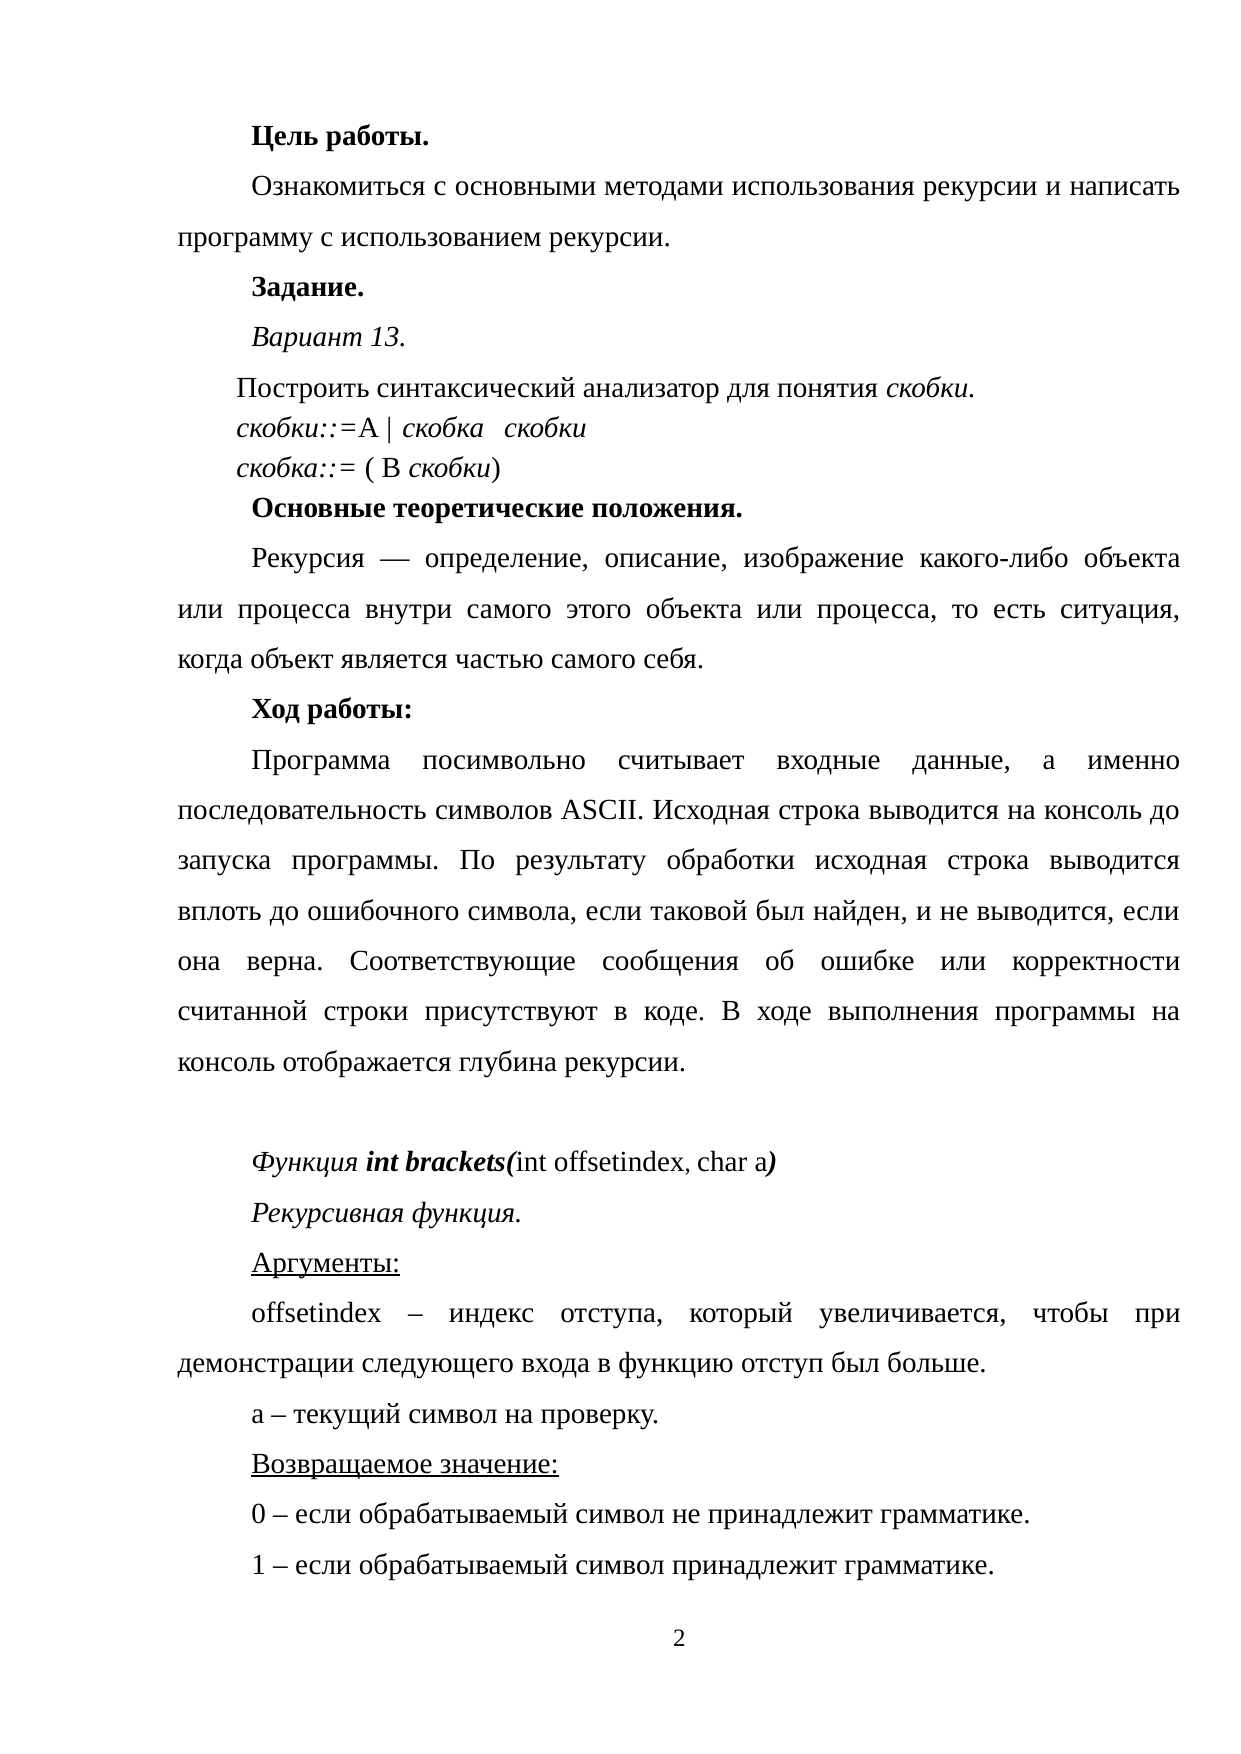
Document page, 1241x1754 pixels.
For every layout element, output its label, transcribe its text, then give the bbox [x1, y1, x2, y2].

text Рекурсия — определение, описание, изображение какого-либо объекта или процесса внутри самого этого объекта или процесса, то есть ситуация, когда объект является частью самого себя. [177, 541, 1181, 675]
text Ознакомиться с основными методами использования рекурсии и написать программу с использованием рекурсии. [177, 168, 1181, 252]
text offsetindex – индекс отступа, который увеличивается, чтобы при демонстрации следующего входа в функцию отступ был больше. [177, 1295, 1181, 1379]
text Цель работы. [177, 118, 1181, 152]
text Задание. [177, 269, 1181, 303]
text 1 – если обрабатываемый символ принадлежит грамматике. [177, 1547, 1181, 1580]
text скобка::= ( B скобки) [177, 450, 1181, 484]
text 0 – если обрабатываемый символ не принадлежит грамматике. [177, 1497, 1181, 1530]
text Программа посимвольно считывает входные данные, а именно последовательность символов ASCII. Исходная строка выводится на консоль до запуска программы. По результату обработки исходная строка выводится вплоть до ошибочного символа, если таковой был найден, и не выводится, если она верна. Соответствующие сообщения об ошибке или корректности считанной строки присутствуют в коде. В ходе выполнения программы на консоль отображается глубина рекурсии. [177, 742, 1181, 1077]
text Рекурсивная функция. [177, 1195, 1181, 1228]
text скобки::=А | скобка скобки [177, 410, 1181, 443]
text a – текущий символ на проверку. [177, 1396, 1181, 1429]
text Функция int brackets(int offsetindex, char a) [177, 1144, 1181, 1178]
text Аргументы: [177, 1245, 1181, 1278]
text Основные теоретические положения. [177, 490, 1181, 524]
text Построить синтаксический анализатор для понятия скобки. [177, 370, 1181, 403]
text Ход работы: [177, 692, 1181, 725]
text Возвращаемое значение: [177, 1446, 1181, 1480]
text Вариант 13. [177, 319, 1181, 353]
